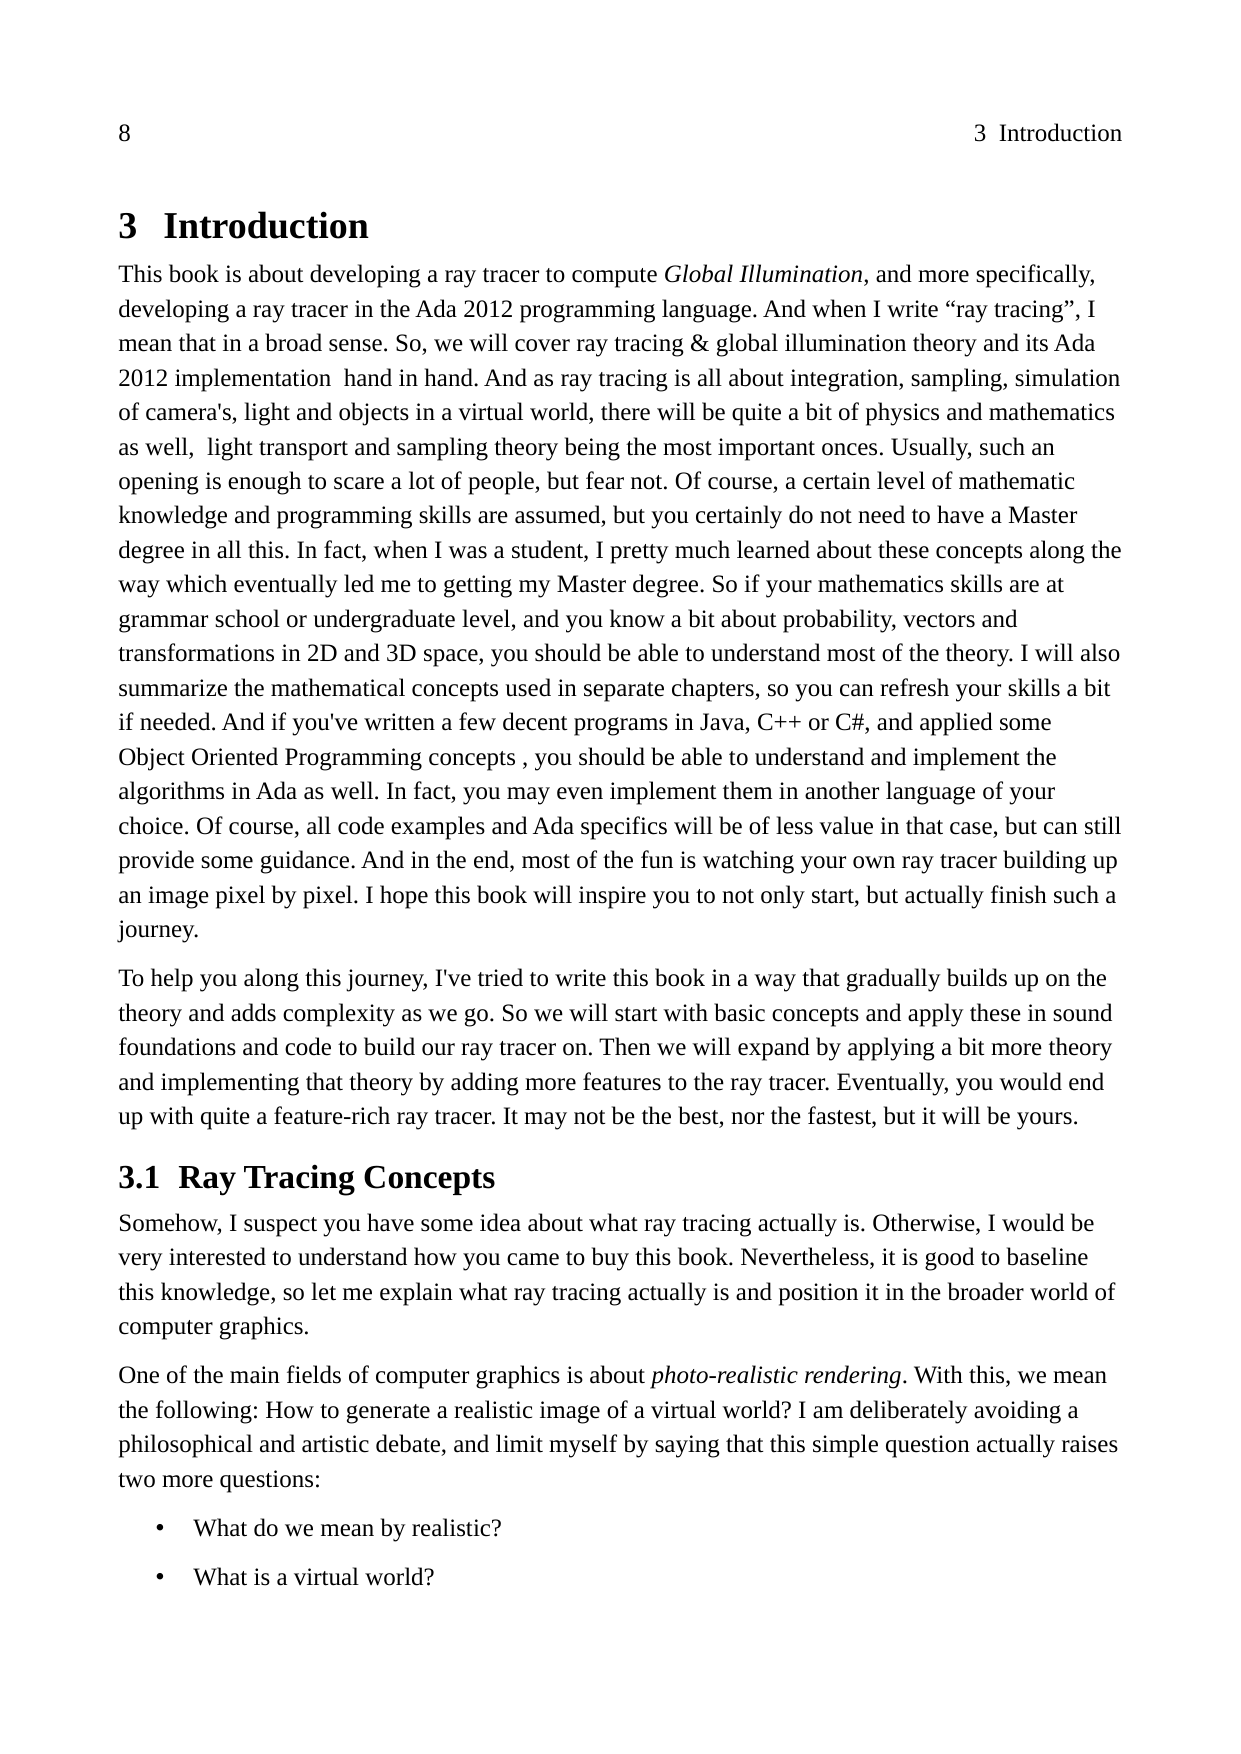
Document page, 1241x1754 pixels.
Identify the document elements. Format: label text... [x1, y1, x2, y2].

text One of the main fields of computer graphics is about photo-realistic rendering. With this, we mean the following: How to generate a realistic image of a virtual world? I am deliberately avoiding a philosophical and artistic debate, and limit myself by saying that this simple question actually raises two more questions: [118, 1360, 1122, 1492]
list What is a virtual world? [156, 1562, 1122, 1591]
text Somehow, I suspect you have some idea about what ray tracing actually is. Otherwise, I would be very interested to understand how you came to buy this book. Nevertheless, it is good to baseline this knowledge, so let me explain what ray tracing actually is and position it in the broader world of computer graphics. [118, 1208, 1122, 1340]
subtitle Introduction [118, 203, 1122, 247]
list What do we mean by realistic? [156, 1513, 1122, 1542]
text This book is about developing a ray tracer to compute Global Illumination, and more specifically, developing a ray tracer in the Ada 2012 programming language. And when I write “ray tracing”, I mean that in a broad sense. So, we will cover ray tracing & global illumination theory and its Ada 2012 implementation hand in hand. And as ray tracing is all about integration, sampling, simulation of camera's, light and objects in a virtual world, there will be quite a bit of physics and mathematics as well, light transport and sampling theory being the most important onces. Usually, such an opening is enough to scare a lot of people, but fear not. Of course, a certain level of mathematic knowledge and programming skills are assumed, but you certainly do not need to have a Master degree in all this. In fact, when I was a student, I pretty much learned about these concepts along the way which eventually led me to getting my Master degree. So if your mathematics skills are at grammar school or undergraduate level, and you know a bit about probability, vectors and transformations in 2D and 3D space, you should be able to understand most of the theory. I will also summarize the mathematical concepts used in separate chapters, so you can refresh your skills a bit if needed. And if you've written a few decent programs in Java, C++ or C#, and applied some Object Oriented Programming concepts , you should be able to understand and implement the algorithms in Ada as well. In fact, you may even implement them in another language of your choice. Of course, all code examples and Ada specifics will be of less value in that case, but can still provide some guidance. And in the end, most of the fun is watching your own ray tracer building up an image pixel by pixel. I hope this book will inspire you to not only start, but actually finish such a journey. [118, 259, 1122, 943]
subtitle Ray Tracing Concepts [118, 1157, 1122, 1195]
text To help you along this journey, I've tried to write this book in a way that gradually builds up on the theory and adds complexity as we go. So we will start with basic concepts and apply these in sound foundations and code to build our ray tracer on. Then we will expand by applying a bit more theory and implementing that theory by adding more features to the ray tracer. Eventually, you would end up with quite a feature-rich ray tracer. It may not be the best, nor the fastest, but it will be yours. [118, 963, 1122, 1130]
